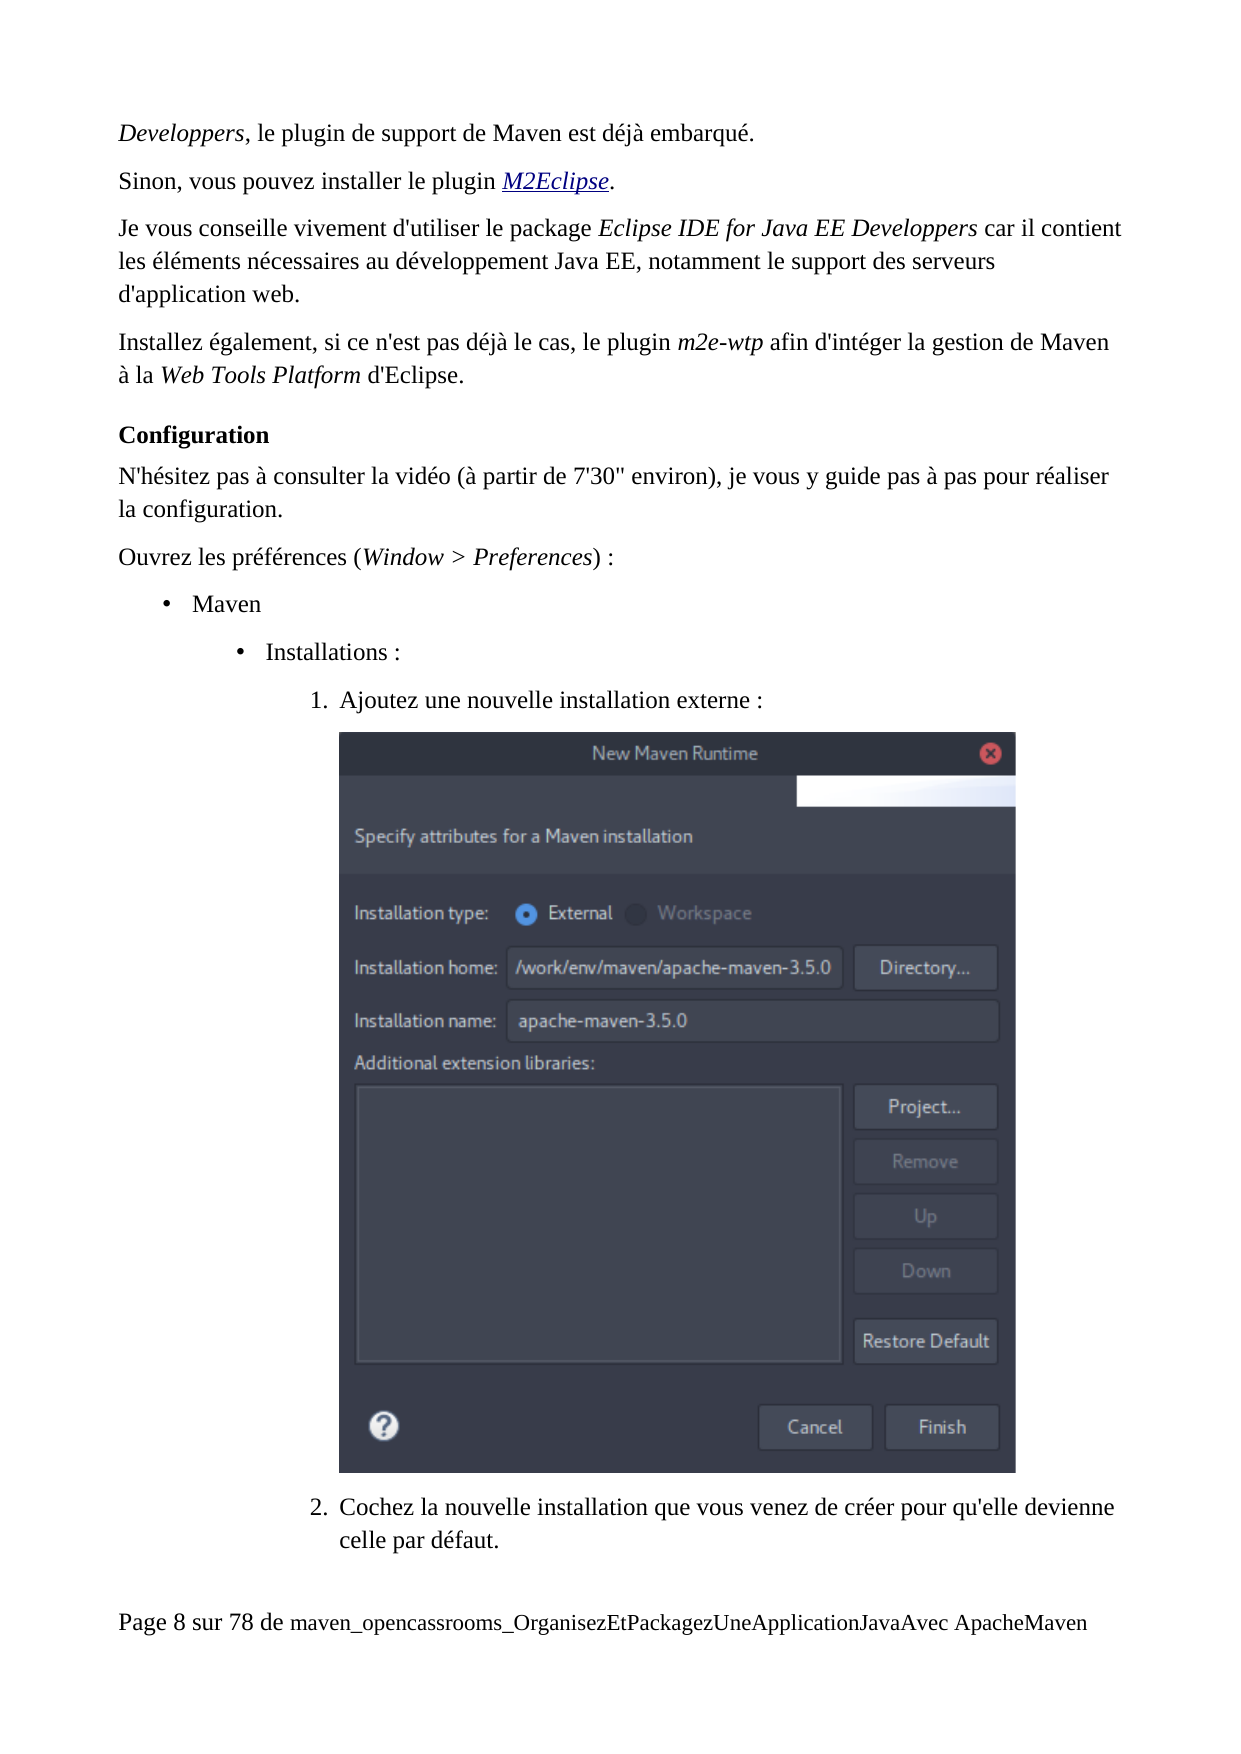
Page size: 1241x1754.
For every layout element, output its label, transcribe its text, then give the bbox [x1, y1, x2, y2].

text N'hésitez pas à consulter la vidéo (à partir de 7'30" environ), je vous y guide pas à pas pour réaliser la configuration. [118, 461, 1122, 523]
picture [339, 732, 1016, 1473]
list Cochez la nouvelle installation que vous venez de créer pour qu'elle devienne celle par défaut. [309, 1492, 1122, 1554]
subtitle Configuration [118, 420, 1122, 449]
text Ouvrez les préférences (Window > Preferences) : [118, 542, 1122, 571]
text Je vous conseille vivement d'utiliser le package Eclipse IDE for Java EE Developpers car il contient les éléments nécessaires au développement Java EE, notamment le support des serveurs d'application web. [118, 213, 1122, 308]
list Installations : [236, 637, 1122, 666]
list Ajoutez une nouvelle installation externe : [309, 685, 1122, 713]
text Sinon, vous pouvez installer le plugin M2Eclipse. [118, 166, 1122, 194]
text Installez également, si ce n'est pas déjà le cas, le plugin m2e-wtp afin d'intéger la gestion de Maven à la Web Tools Platform d'Eclipse. [118, 327, 1122, 389]
list Maven [162, 589, 1122, 618]
text Developpers, le plugin de support de Maven est déjà embarqué. [118, 118, 1122, 147]
